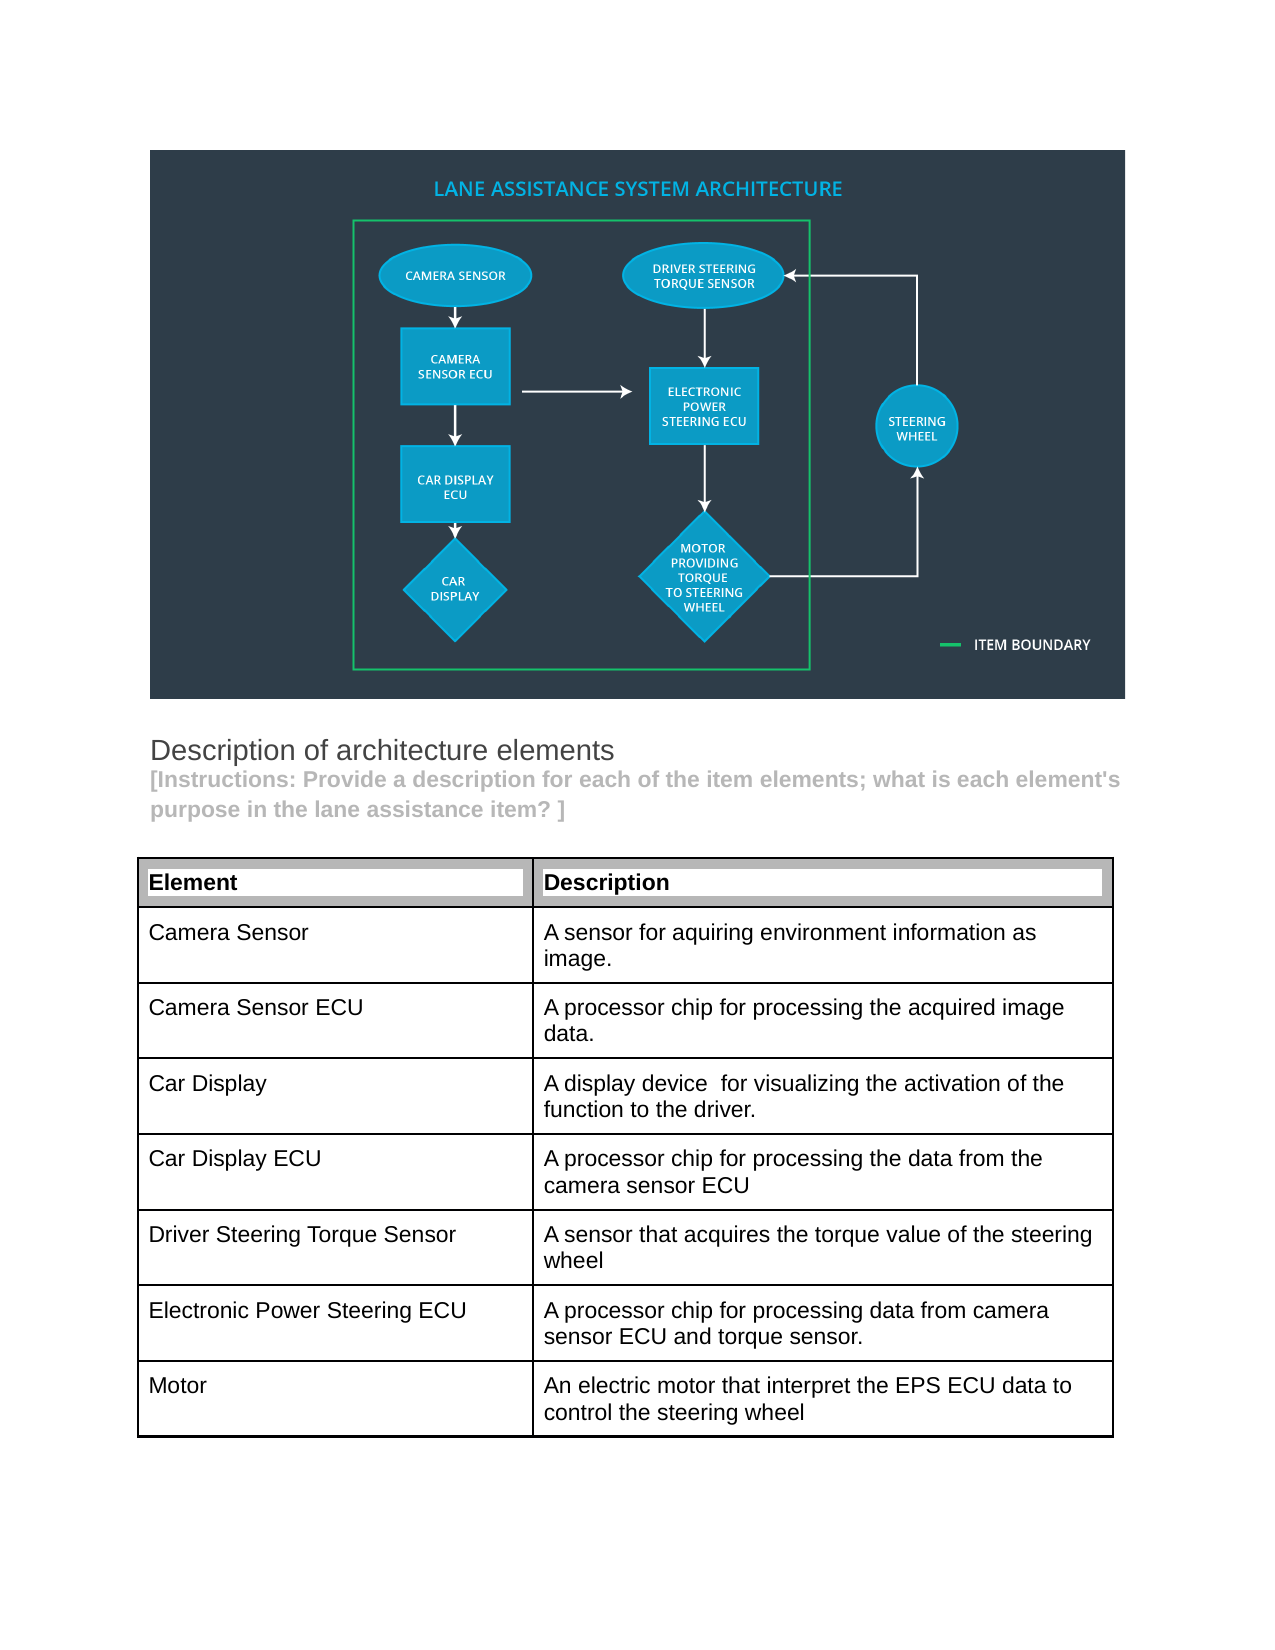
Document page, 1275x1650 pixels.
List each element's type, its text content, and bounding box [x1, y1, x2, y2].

picture [150, 150, 1125, 699]
table_header Description [534, 859, 1112, 906]
table_cell Electronic Power Steering ECU [139, 1286, 532, 1360]
table_cell Driver Steering Torque Sensor [139, 1211, 532, 1284]
table_cell Car Display [139, 1059, 532, 1133]
subtitle Description of architecture elements [150, 732, 1125, 766]
table_cell An electric motor that interpret the EPS ECU data to control the steering wheel [534, 1362, 1112, 1435]
table_cell A sensor that acquires the torque value of the steering wheel [534, 1211, 1112, 1284]
table_cell Motor [139, 1362, 532, 1435]
table_cell A processor chip for processing data from camera sensor ECU and torque sensor. [534, 1286, 1112, 1360]
table_cell A display device for visualizing the activation of the function to the driver. [534, 1059, 1112, 1133]
table_cell A sensor for aquiring environment information as image. [534, 908, 1112, 982]
text [Instructions: Provide a description for each of the item elements; what is each element's purpose in the lane assistance item? ] [150, 766, 1125, 823]
table_cell Camera Sensor [139, 908, 532, 982]
table_cell A processor chip for processing the data from the camera sensor ECU [534, 1135, 1112, 1208]
table_cell A processor chip for processing the acquired image data. [534, 984, 1112, 1057]
table_cell Camera Sensor ECU [139, 984, 532, 1057]
table_cell Car Display ECU [139, 1135, 532, 1208]
table_header Element [139, 859, 532, 906]
